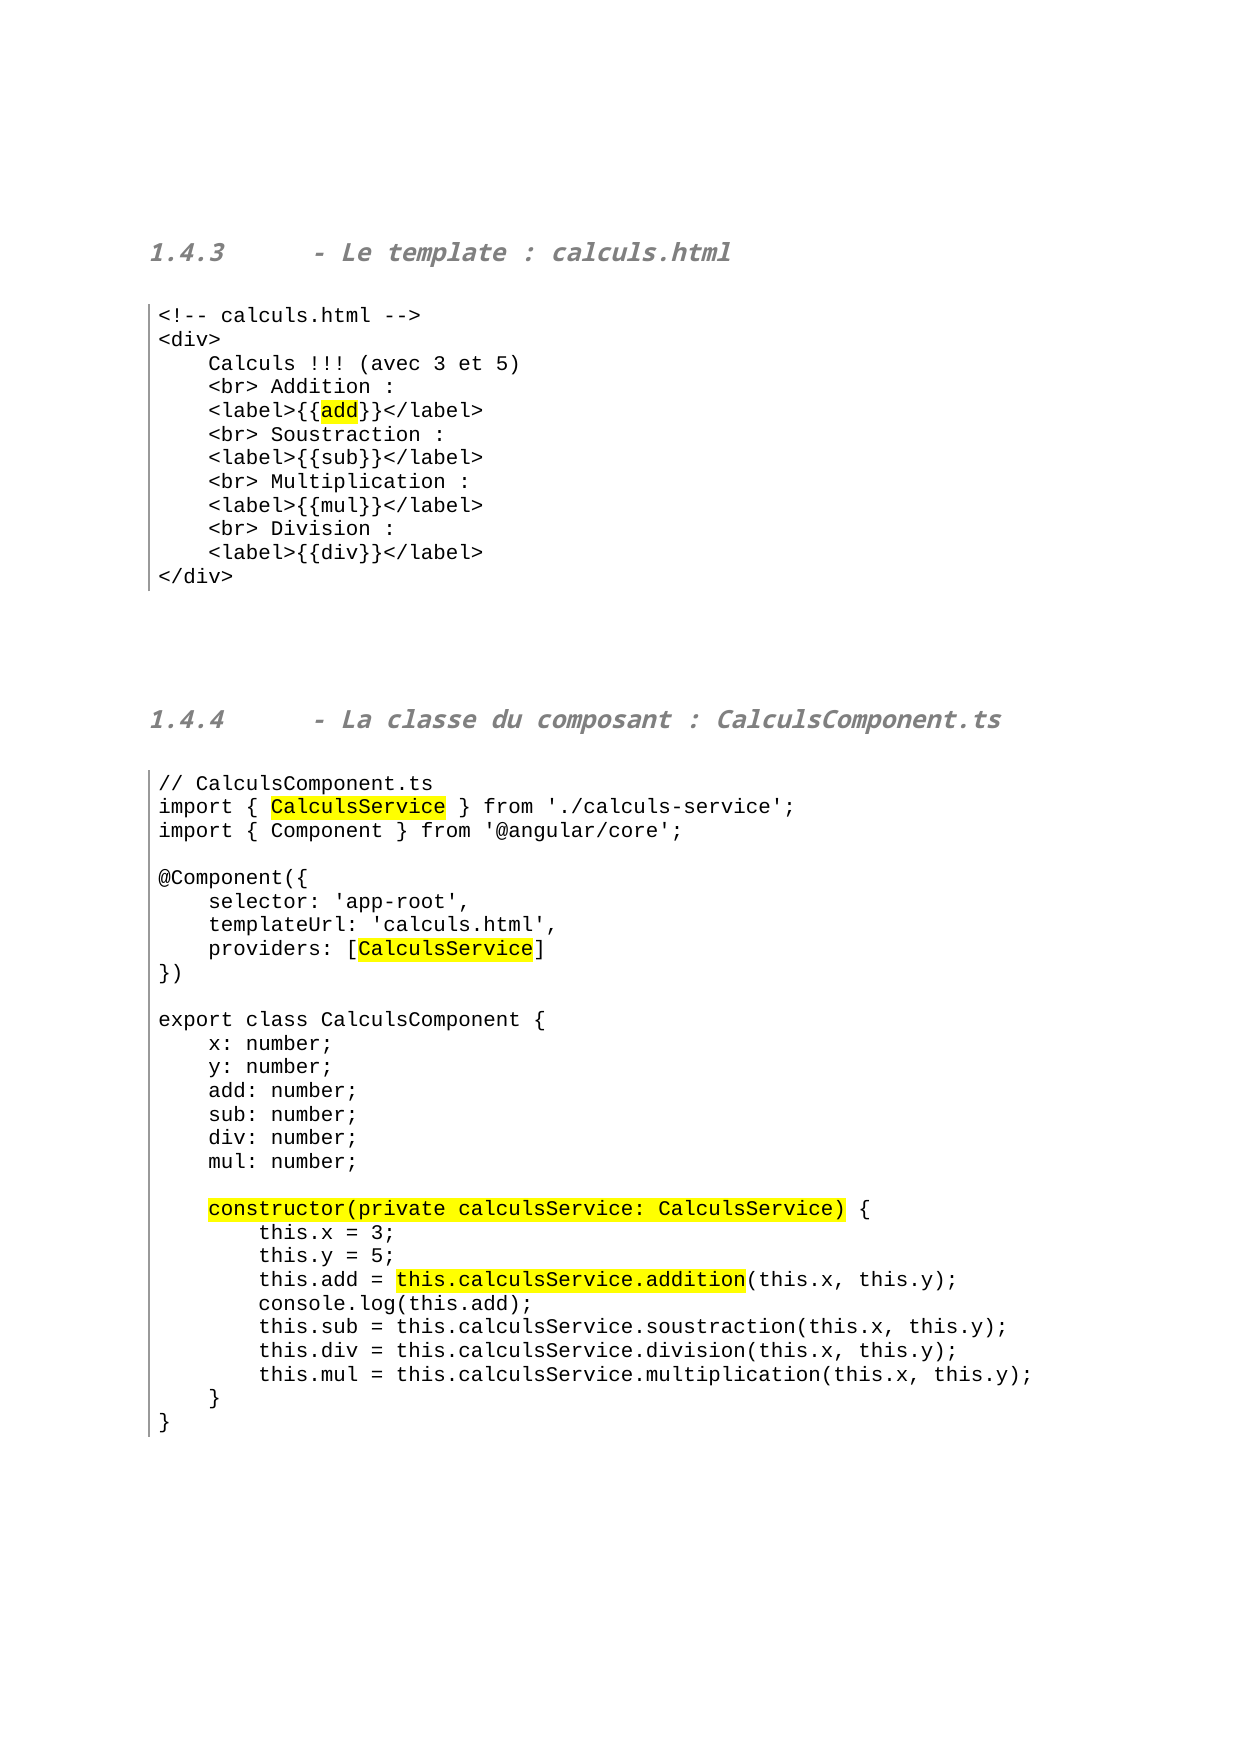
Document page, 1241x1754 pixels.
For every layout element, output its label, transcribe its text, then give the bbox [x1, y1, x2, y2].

text <label>{{mul}}</label> [150, 495, 1092, 518]
text this.sub = this.calculsService.soustraction(this.x, this.y); [150, 1316, 1092, 1340]
text sub: number; [150, 1103, 1092, 1127]
text Calculs !!! (avec 3 et 5) [150, 353, 1092, 376]
text templateUrl: 'calculs.html', [150, 914, 1092, 938]
text x: number; [150, 1033, 1092, 1056]
text providers: [CalculsService] [150, 938, 1092, 962]
text </div> [150, 566, 1092, 591]
text selector: 'app-root', [150, 891, 1092, 914]
text @Component({ [150, 867, 1092, 891]
text <div> [150, 329, 1092, 353]
text import { CalculsService } from './calculs-service'; [150, 796, 1092, 820]
text export class CalculsComponent { [150, 1009, 1092, 1033]
text div: number; [150, 1127, 1092, 1151]
text <label>{{add}}</label> [150, 400, 1092, 424]
text <label>{{div}}</label> [150, 542, 1092, 566]
text <br> Addition : [150, 376, 1092, 400]
text // CalculsComponent.ts [150, 770, 1092, 796]
text <!-- calculs.html --> [148, 303, 1092, 329]
text this.y = 5; [150, 1245, 1092, 1269]
text console.log(this.add); [150, 1293, 1092, 1316]
text <label>{{sub}}</label> [150, 447, 1092, 471]
text <br> Soustraction : [150, 424, 1092, 447]
text import { Component } from '@angular/core'; [150, 820, 1092, 843]
text constructor(private calculsService: CalculsService) { [150, 1198, 1092, 1222]
text <br> Division : [150, 518, 1092, 542]
text <br> Multiplication : [150, 471, 1092, 495]
text this.mul = this.calculsService.multiplication(this.x, this.y); [150, 1364, 1092, 1387]
text y: number; [150, 1056, 1092, 1080]
text this.add = this.calculsService.addition(this.x, this.y); [150, 1269, 1092, 1293]
text mul: number; [150, 1151, 1092, 1174]
text this.x = 3; [150, 1222, 1092, 1245]
text add: number; [150, 1080, 1092, 1103]
subtitle - Le template : calculs.html [148, 235, 1092, 269]
text } [150, 1387, 1092, 1411]
text } [150, 1411, 1092, 1437]
subtitle - La classe du composant : CalculsComponent.ts [148, 702, 1092, 736]
text this.div = this.calculsService.division(this.x, this.y); [150, 1340, 1092, 1364]
text }) [150, 962, 1092, 985]
